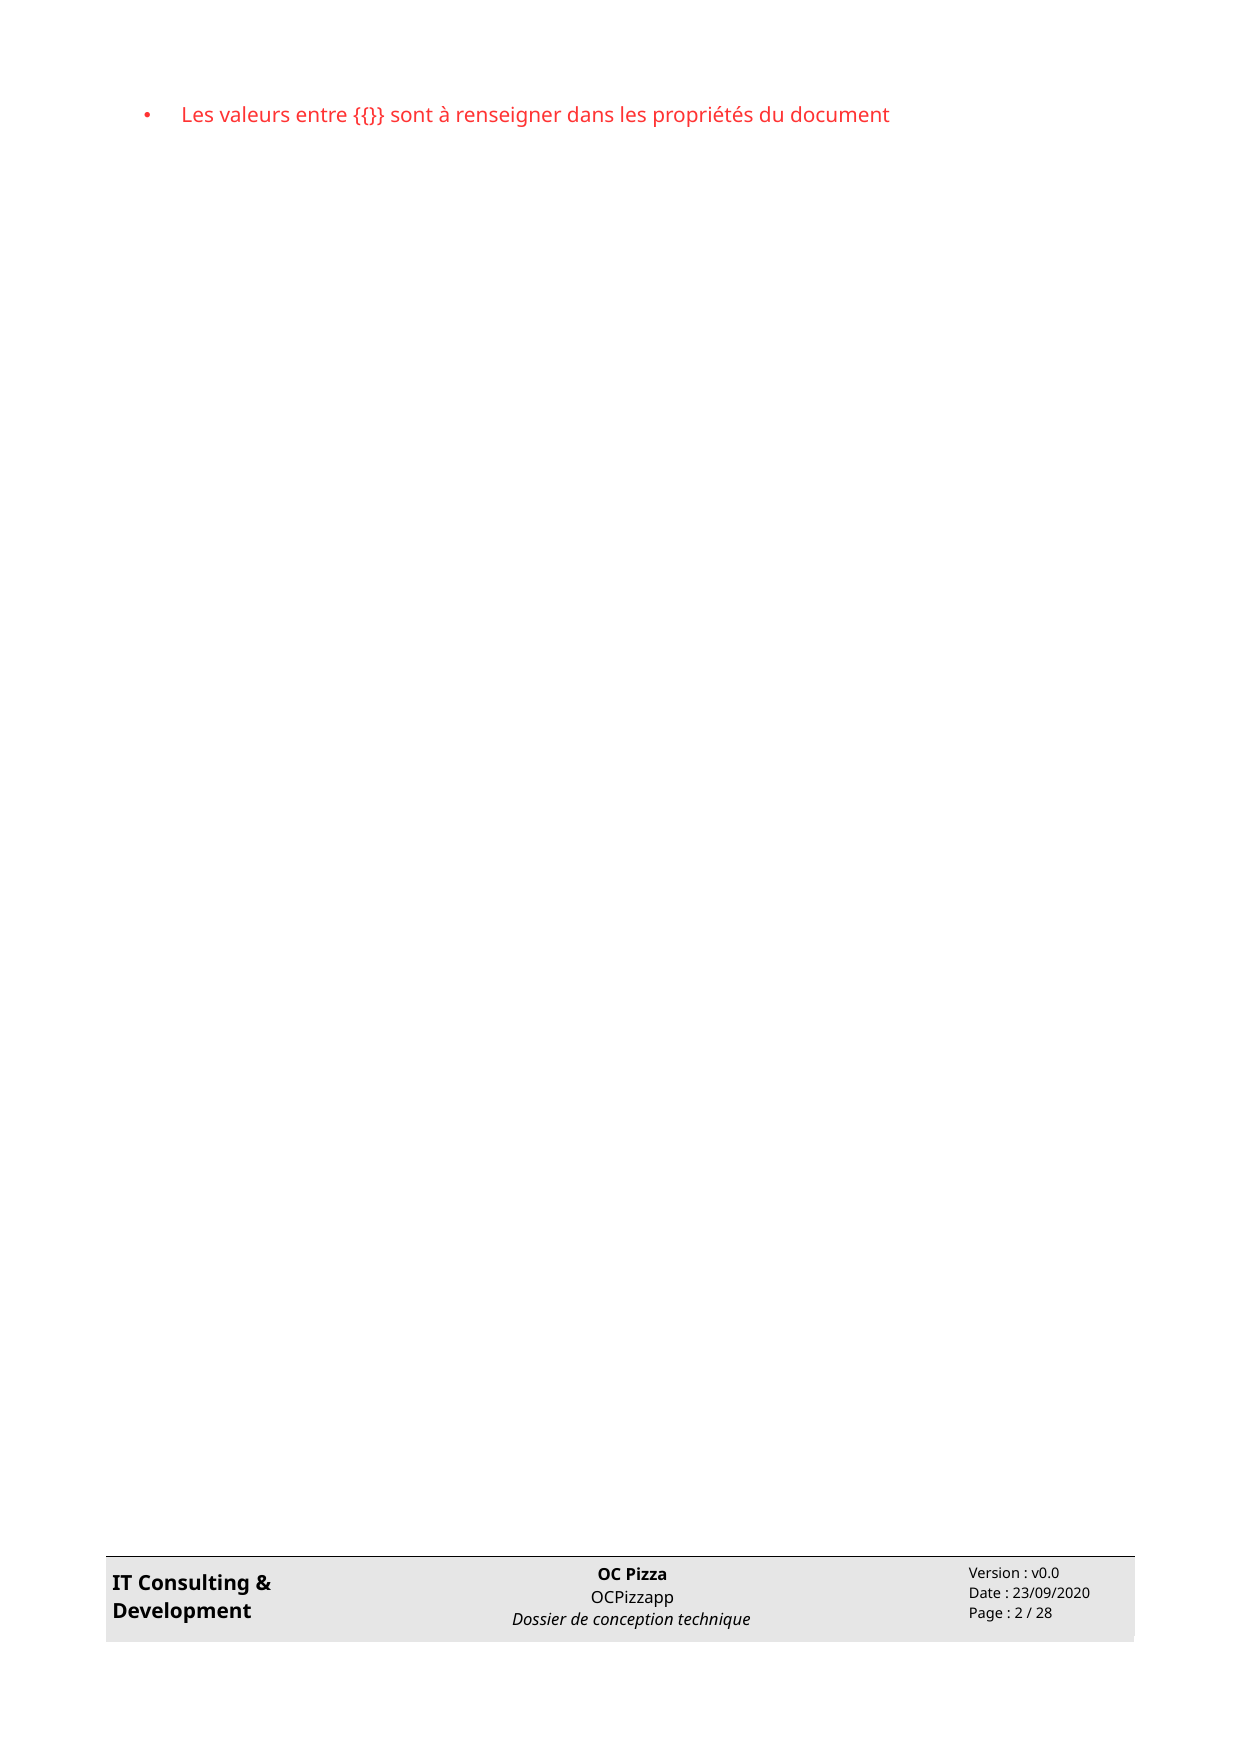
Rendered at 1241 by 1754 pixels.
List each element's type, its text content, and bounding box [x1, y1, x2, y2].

list Les valeurs entre {{}} sont à renseigner dans les propriétés du document [144, 100, 1134, 129]
